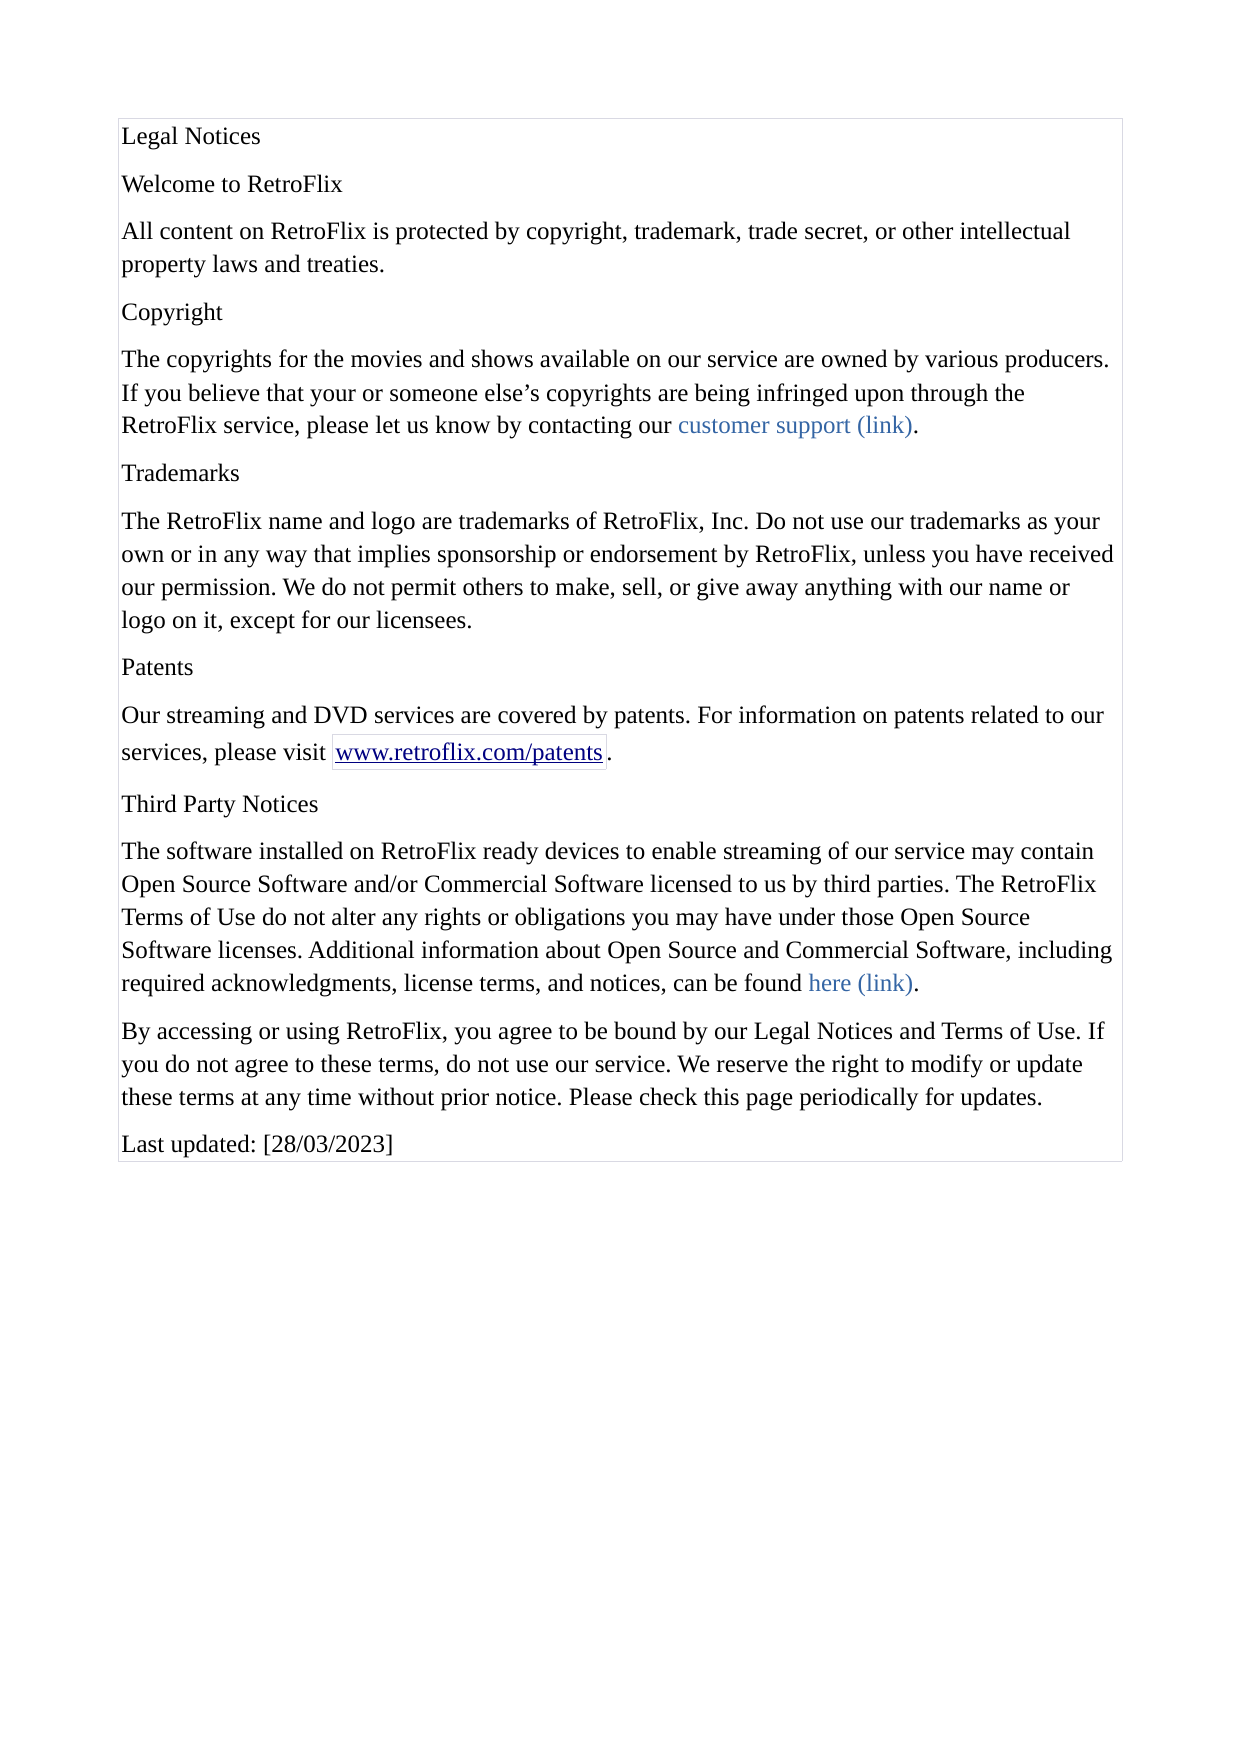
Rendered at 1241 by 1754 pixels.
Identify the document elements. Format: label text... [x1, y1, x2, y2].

text The copyrights for the movies and shows available on our service are owned by various producers. If you believe that your or someone else’s copyrights are being infringed upon through the RetroFlix service, please let us know by contacting our customer support (link). [119, 342, 1122, 439]
text The RetroFlix name and logo are trademarks of RetroFlix, Inc. Do not use our trademarks as your own or in any way that implies sponsorship or endorsement by RetroFlix, unless you have received our permission. We do not permit others to make, sell, or give away anything with our name or logo on it, except for our licensees. [119, 503, 1122, 634]
text Third Party Notices [119, 786, 1122, 817]
text Patents [119, 649, 1122, 681]
text The software installed on RetroFlix ready devices to enable streaming of our service may contain Open Source Software and/or Commercial Software licensed to us by third parties. The RetroFlix Terms of Use do not alter any rights or obligations you may have under those Open Source Software licenses. Additional information about Open Source and Commercial Software, including required acknowledgments, license terms, and notices, can be found here (link). [119, 833, 1122, 997]
text Legal Notices [119, 119, 1122, 150]
text By accessing or using RetroFlix, you agree to be bound by our Legal Notices and Terms of Use. If you do not agree to these terms, do not use our service. We reserve the right to modify or update these terms at any time without prior notice. Please check this page periodically for updates. [119, 1013, 1122, 1111]
text Last updated: [28/03/2023] [119, 1127, 1122, 1161]
text Copyright [119, 294, 1122, 326]
text Welcome to RetroFlix [119, 166, 1122, 197]
text Trademarks [119, 455, 1122, 487]
text All content on RetroFlix is protected by copyright, trademark, trade secret, or other intellectual property laws and treaties. [119, 213, 1122, 278]
text Our streaming and DVD services are covered by patents. For information on patents related to our services, please visit www.retroflix.com/patents. [119, 697, 1122, 769]
